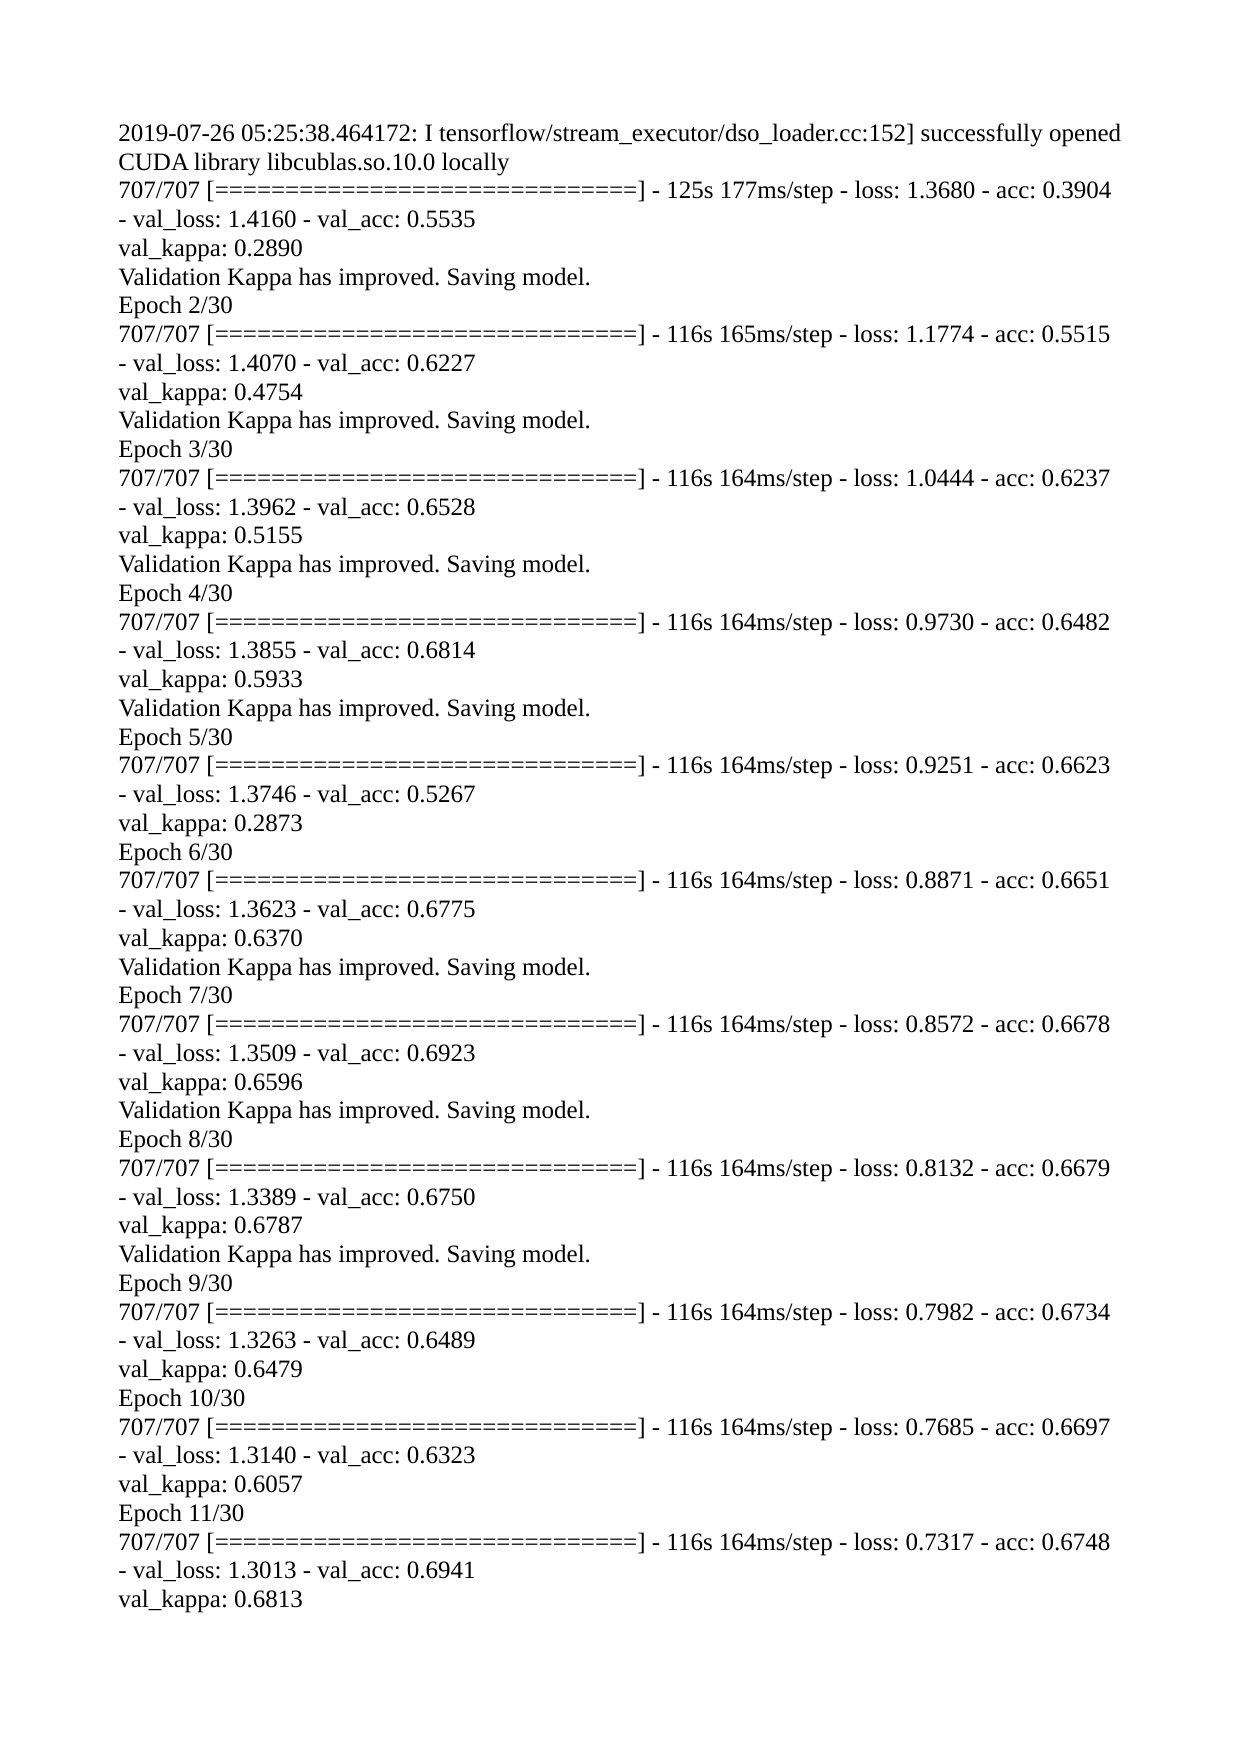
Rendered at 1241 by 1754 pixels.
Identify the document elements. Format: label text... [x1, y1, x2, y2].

text val_kappa: 0.5933 [118, 664, 1122, 693]
text val_kappa: 0.6813 [118, 1584, 1122, 1613]
text 707/707 [==============================] - 116s 164ms/step - loss: 1.0444 - acc: 0.6237 - val_loss: 1.3962 - val_acc: 0.6528 [118, 463, 1122, 521]
text 707/707 [==============================] - 116s 164ms/step - loss: 0.9251 - acc: 0.6623 - val_loss: 1.3746 - val_acc: 0.5267 [118, 751, 1122, 808]
text Epoch 2/30 [118, 291, 1122, 319]
text Validation Kappa has improved. Saving model. [118, 262, 1122, 291]
text 707/707 [==============================] - 125s 177ms/step - loss: 1.3680 - acc: 0.3904 - val_loss: 1.4160 - val_acc: 0.5535 [118, 176, 1122, 233]
text val_kappa: 0.2873 [118, 808, 1122, 837]
text val_kappa: 0.5155 [118, 521, 1122, 549]
text Epoch 7/30 [118, 981, 1122, 1009]
text Epoch 10/30 [118, 1383, 1122, 1412]
text 707/707 [==============================] - 116s 164ms/step - loss: 0.8871 - acc: 0.6651 - val_loss: 1.3623 - val_acc: 0.6775 [118, 866, 1122, 923]
text Validation Kappa has improved. Saving model. [118, 406, 1122, 434]
text Validation Kappa has improved. Saving model. [118, 693, 1122, 722]
text 707/707 [==============================] - 116s 164ms/step - loss: 0.7685 - acc: 0.6697 - val_loss: 1.3140 - val_acc: 0.6323 [118, 1412, 1122, 1469]
text Epoch 6/30 [118, 837, 1122, 866]
text Epoch 4/30 [118, 578, 1122, 607]
text Validation Kappa has improved. Saving model. [118, 549, 1122, 578]
text 707/707 [==============================] - 116s 164ms/step - loss: 0.8572 - acc: 0.6678 - val_loss: 1.3509 - val_acc: 0.6923 [118, 1009, 1122, 1067]
text 707/707 [==============================] - 116s 164ms/step - loss: 0.9730 - acc: 0.6482 - val_loss: 1.3855 - val_acc: 0.6814 [118, 607, 1122, 664]
text Epoch 11/30 [118, 1498, 1122, 1527]
text val_kappa: 0.6787 [118, 1211, 1122, 1239]
text Validation Kappa has improved. Saving model. [118, 1096, 1122, 1124]
text 707/707 [==============================] - 116s 165ms/step - loss: 1.1774 - acc: 0.5515 - val_loss: 1.4070 - val_acc: 0.6227 [118, 319, 1122, 377]
text Epoch 5/30 [118, 722, 1122, 751]
text val_kappa: 0.4754 [118, 377, 1122, 406]
text val_kappa: 0.6057 [118, 1469, 1122, 1498]
text val_kappa: 0.2890 [118, 233, 1122, 262]
text val_kappa: 0.6370 [118, 923, 1122, 952]
text Validation Kappa has improved. Saving model. [118, 1239, 1122, 1268]
text Validation Kappa has improved. Saving model. [118, 952, 1122, 981]
text Epoch 8/30 [118, 1124, 1122, 1153]
text 2019-07-26 05:25:38.464172: I tensorflow/stream_executor/dso_loader.cc:152] successfully opened CUDA library libcublas.so.10.0 locally [118, 118, 1122, 176]
text val_kappa: 0.6596 [118, 1067, 1122, 1096]
text 707/707 [==============================] - 116s 164ms/step - loss: 0.8132 - acc: 0.6679 - val_loss: 1.3389 - val_acc: 0.6750 [118, 1153, 1122, 1211]
text 707/707 [==============================] - 116s 164ms/step - loss: 0.7982 - acc: 0.6734 - val_loss: 1.3263 - val_acc: 0.6489 [118, 1297, 1122, 1354]
text val_kappa: 0.6479 [118, 1354, 1122, 1383]
text Epoch 9/30 [118, 1268, 1122, 1297]
text 707/707 [==============================] - 116s 164ms/step - loss: 0.7317 - acc: 0.6748 - val_loss: 1.3013 - val_acc: 0.6941 [118, 1527, 1122, 1584]
text Epoch 3/30 [118, 434, 1122, 463]
